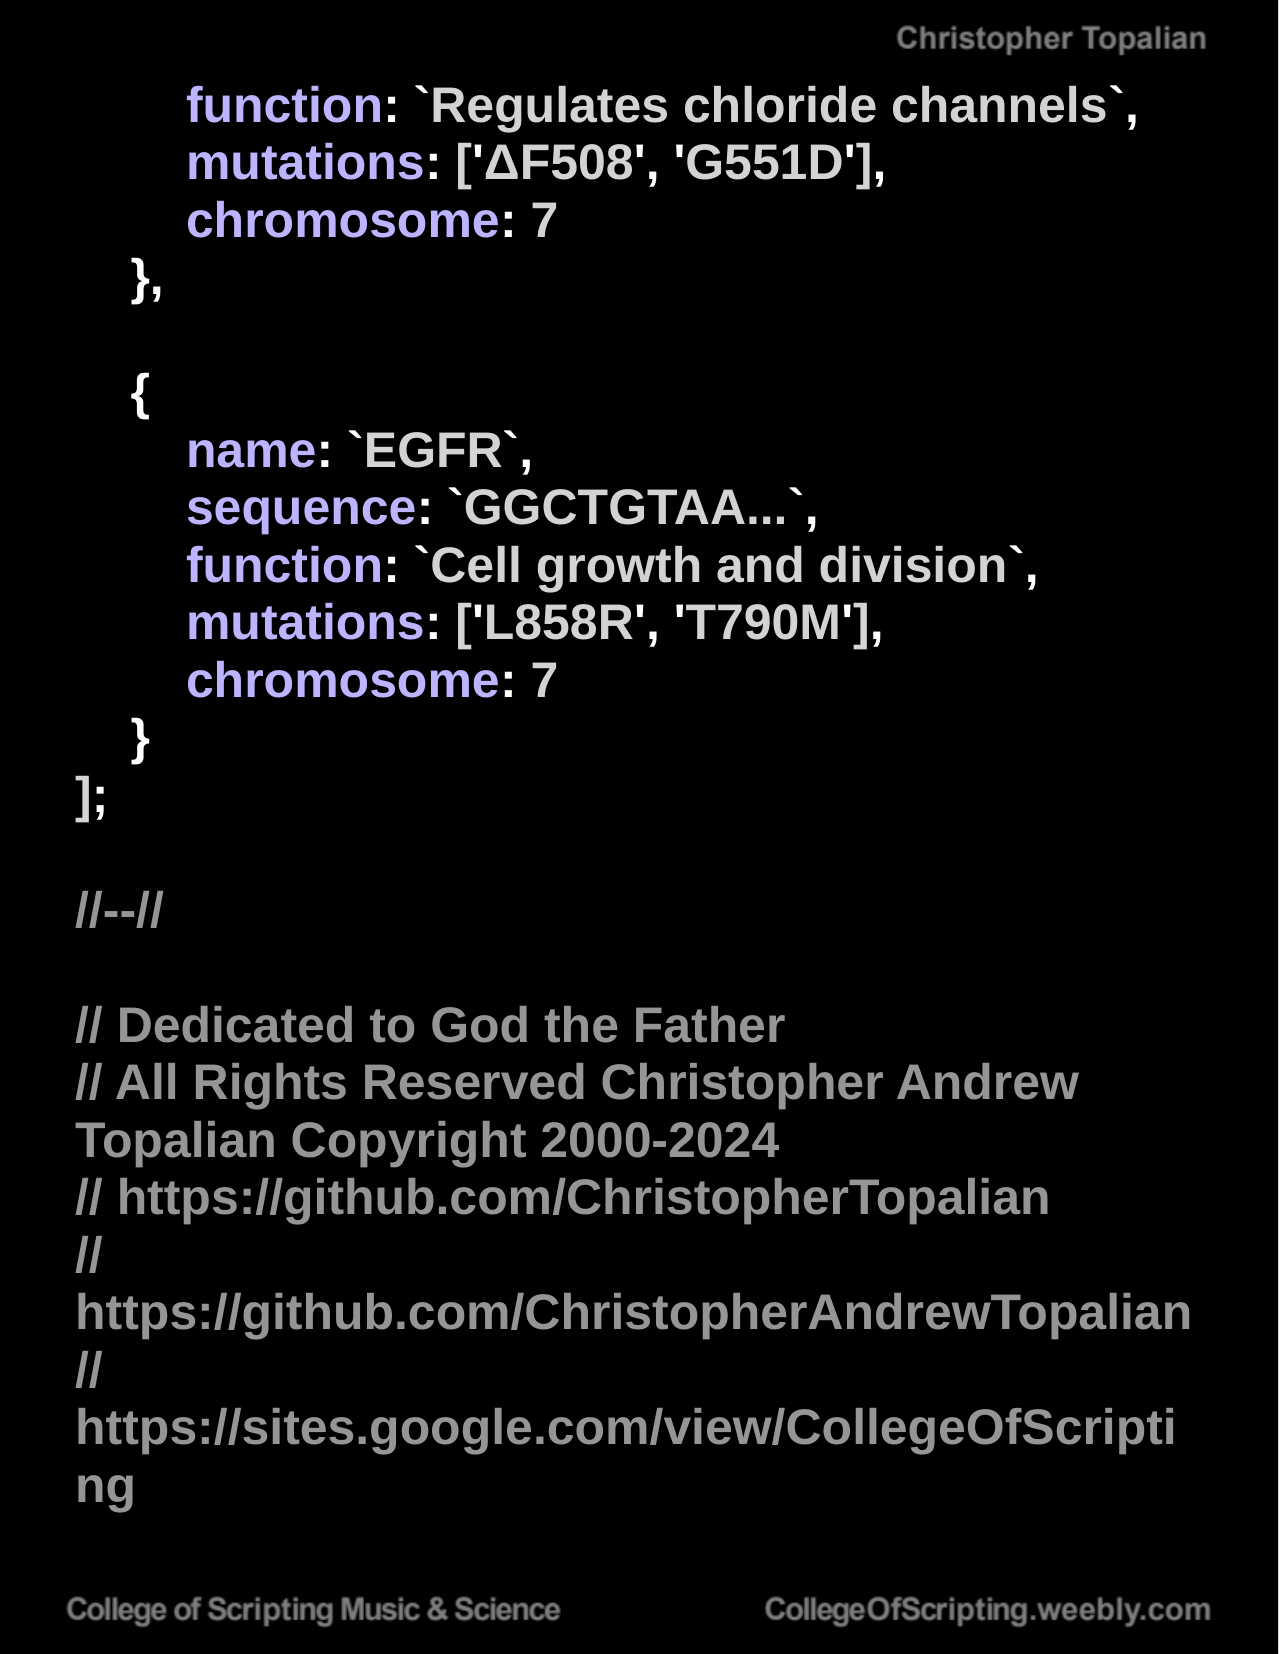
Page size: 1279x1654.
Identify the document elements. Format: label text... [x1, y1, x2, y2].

text function: `Regulates chloride channels`, [75, 75, 1203, 132]
text name: `EGFR`, [75, 420, 1203, 477]
text mutations: ['L858R', 'T790M'], [75, 592, 1203, 650]
text mutations: ['ΔF508', 'G551D'], [75, 132, 1203, 190]
text ]; [75, 765, 1203, 822]
text sequence: `GGCTGTAA...`, [75, 477, 1203, 535]
text // https://github.com/ChristopherTopalian [75, 1167, 1203, 1225]
text // https://github.com/ChristopherAndrewTopalian [75, 1225, 1203, 1340]
text chromosome: 7 [75, 190, 1203, 247]
text // https://sites.google.com/view/CollegeOfScripting [75, 1340, 1203, 1512]
text // Dedicated to God the Father [75, 995, 1203, 1052]
text { [75, 362, 1203, 420]
text function: `Cell growth and division`, [75, 535, 1203, 592]
text }, [75, 247, 1203, 305]
text //--// [75, 880, 1203, 937]
text chromosome: 7 [75, 650, 1203, 707]
text // All Rights Reserved Christopher Andrew Topalian Copyright 2000-2024 [75, 1052, 1203, 1167]
text } [75, 707, 1203, 765]
